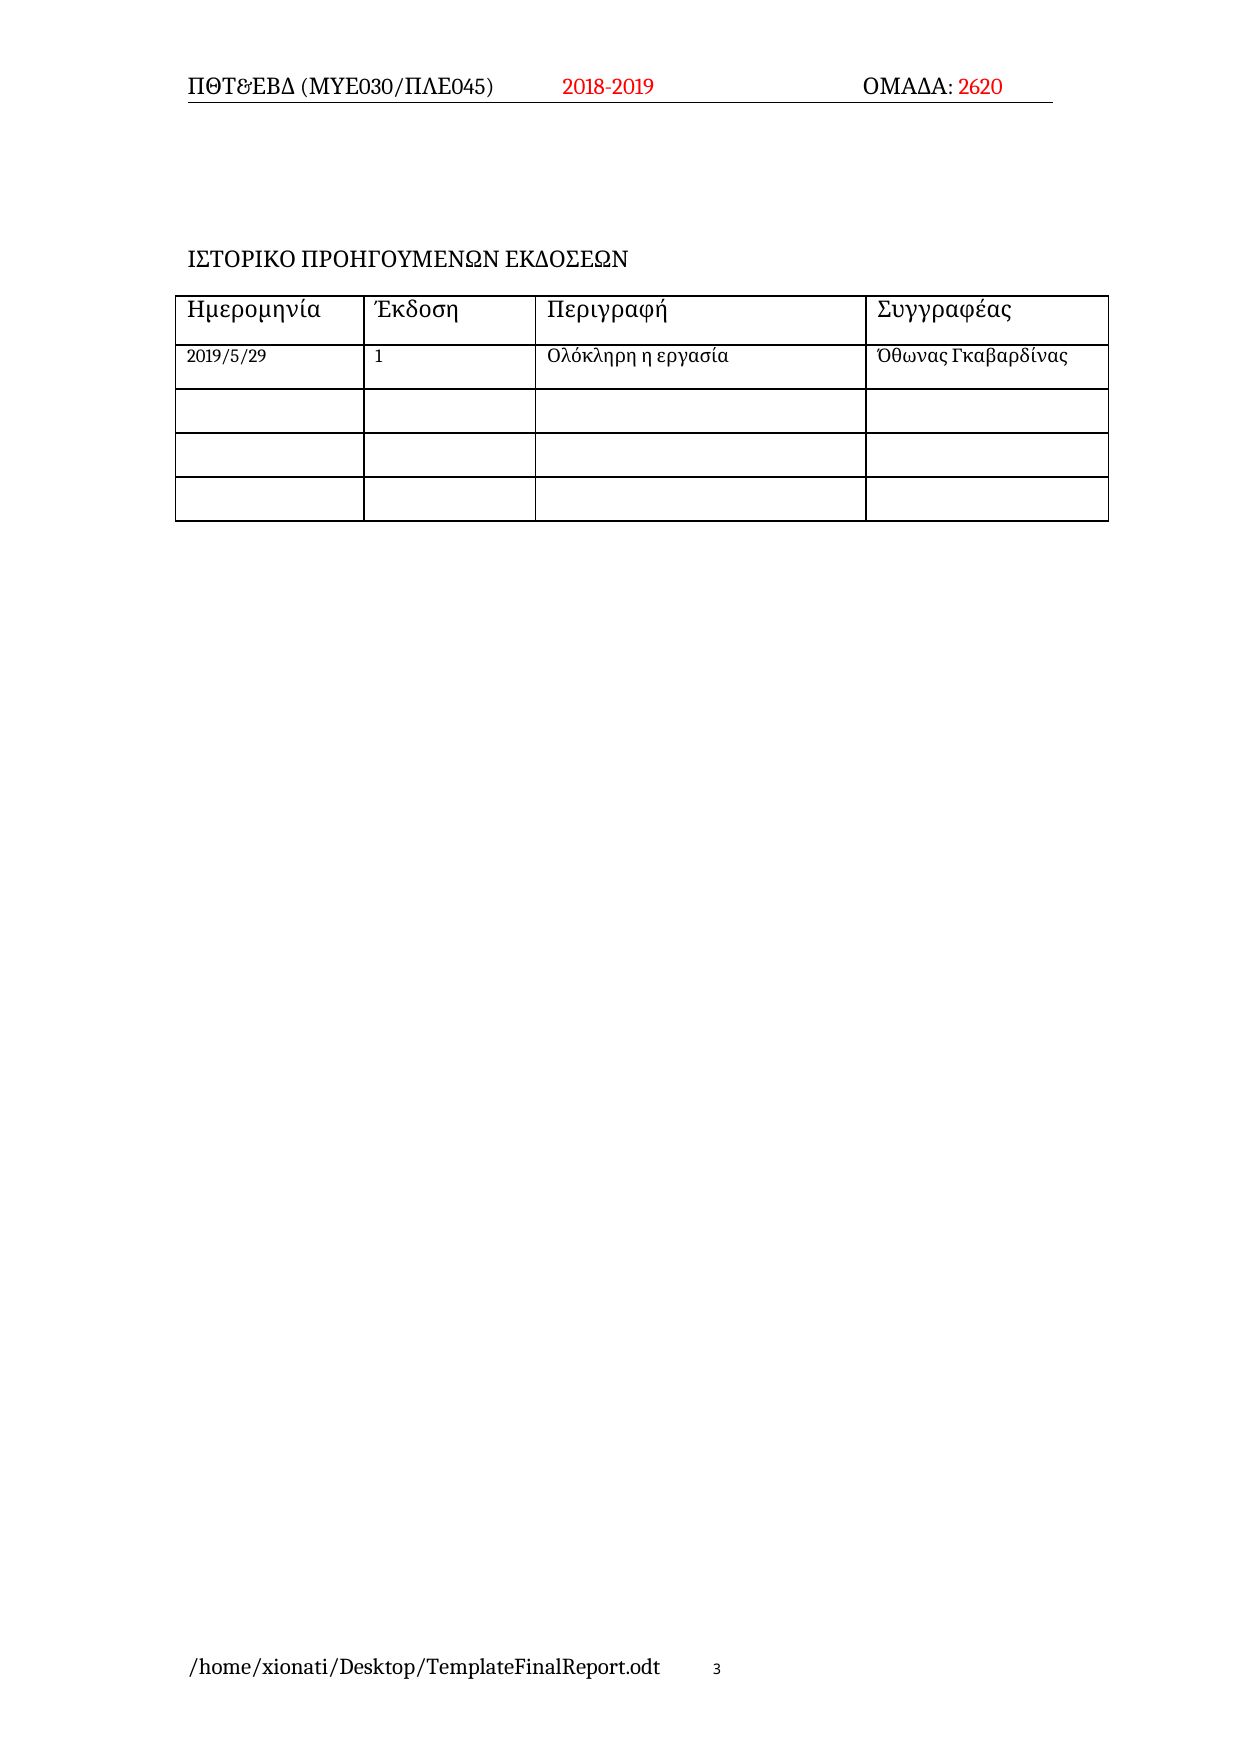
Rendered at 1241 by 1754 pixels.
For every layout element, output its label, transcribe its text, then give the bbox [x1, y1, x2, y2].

table_header Έκδοση [365, 297, 535, 344]
text ΙΣΤΟΡΙΚΟ ΠΡΟΗΓΟΥΜΕΝΩΝ ΕΚΔΟΣΕΩΝ [187, 247, 1053, 273]
table_cell 2019/5/29 [176, 346, 363, 388]
table_cell [536, 478, 865, 520]
table_cell Ολόκληρη η εργασία [536, 346, 865, 388]
table_cell [867, 390, 1108, 432]
table_cell [176, 390, 363, 432]
table_cell [365, 434, 535, 476]
table_cell [365, 390, 535, 432]
table_header Περιγραφή [536, 297, 865, 344]
table_cell [867, 434, 1108, 476]
table_cell [536, 434, 865, 476]
table_cell Όθωνας Γκαβαρδίνας [867, 346, 1108, 388]
table_cell 1 [365, 346, 535, 388]
table_header Συγγραφέας [867, 297, 1108, 344]
table_cell [365, 478, 535, 520]
table_header Ημερομηνία [176, 297, 363, 344]
table_cell [176, 478, 363, 520]
table_cell [867, 478, 1108, 520]
table_cell [536, 390, 865, 432]
table_cell [176, 434, 363, 476]
